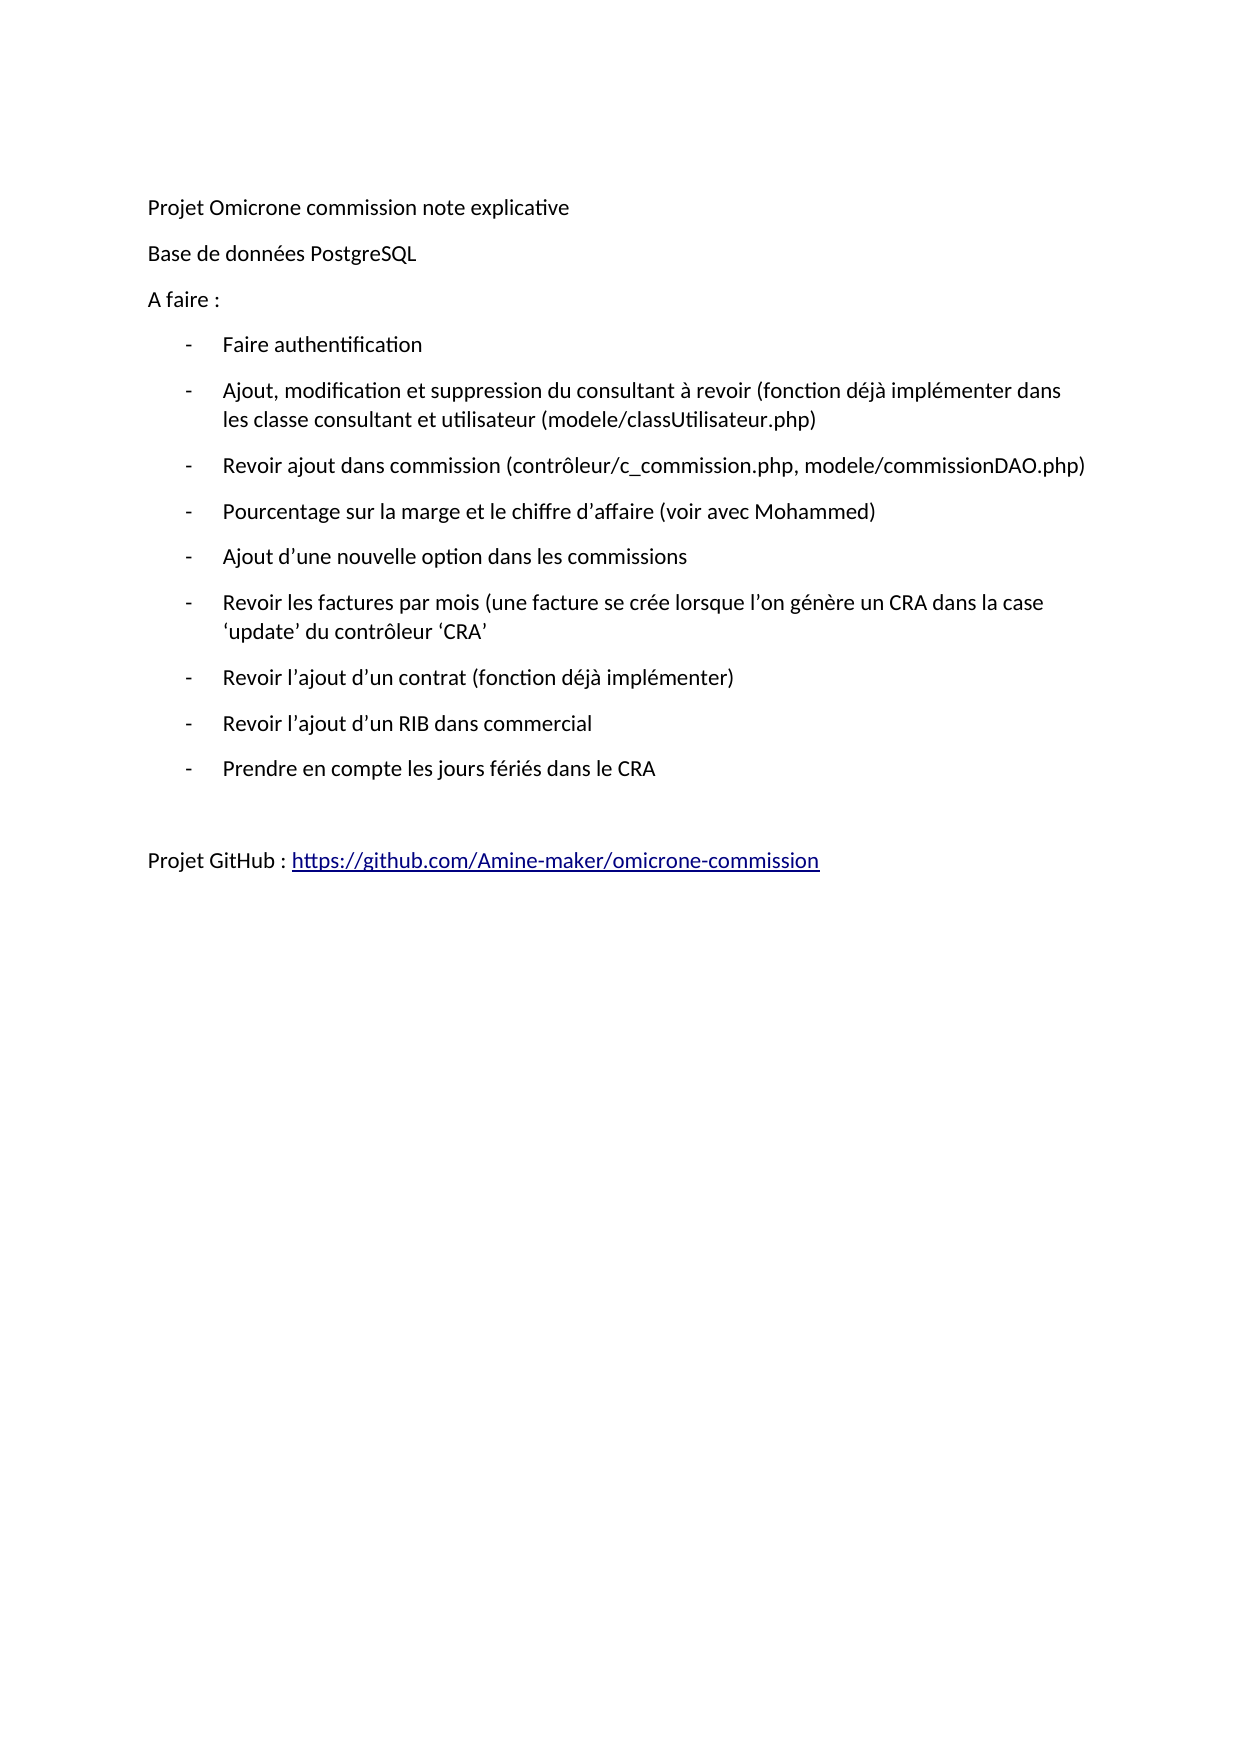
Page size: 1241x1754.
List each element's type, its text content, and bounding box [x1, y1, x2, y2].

list Ajout, modification et suppression du consultant à revoir (fonction déjà implémenter dans les classe consultant et utilisateur (modele/classUtilisateur.php) [185, 376, 1093, 433]
list Faire authentification [185, 331, 1093, 358]
text A faire : [148, 285, 1093, 313]
list Pourcentage sur la marge et le chiffre d’affaire (voir avec Mohammed) [185, 497, 1093, 525]
list Ajout d’une nouvelle option dans les commissions [185, 542, 1093, 571]
text Projet Omicrone commission note explicative [148, 193, 1093, 221]
text Projet GitHub : https://github.com/Amine-maker/omicrone-commission [148, 846, 1093, 874]
list Revoir l’ajout d’un contrat (fonction déjà implémenter) [185, 663, 1093, 691]
text Base de données PostgreSQL [148, 239, 1093, 267]
list Revoir l’ajout d’un RIB dans commercial [185, 709, 1093, 737]
list Revoir les factures par mois (une facture se crée lorsque l’on génère un CRA dans la case ‘update’ du contrôleur ‘CRA’ [185, 588, 1093, 645]
list Revoir ajout dans commission (contrôleur/c_commission.php, modele/commissionDAO.php) [185, 451, 1093, 479]
list Prendre en compte les jours fériés dans le CRA [185, 754, 1093, 782]
